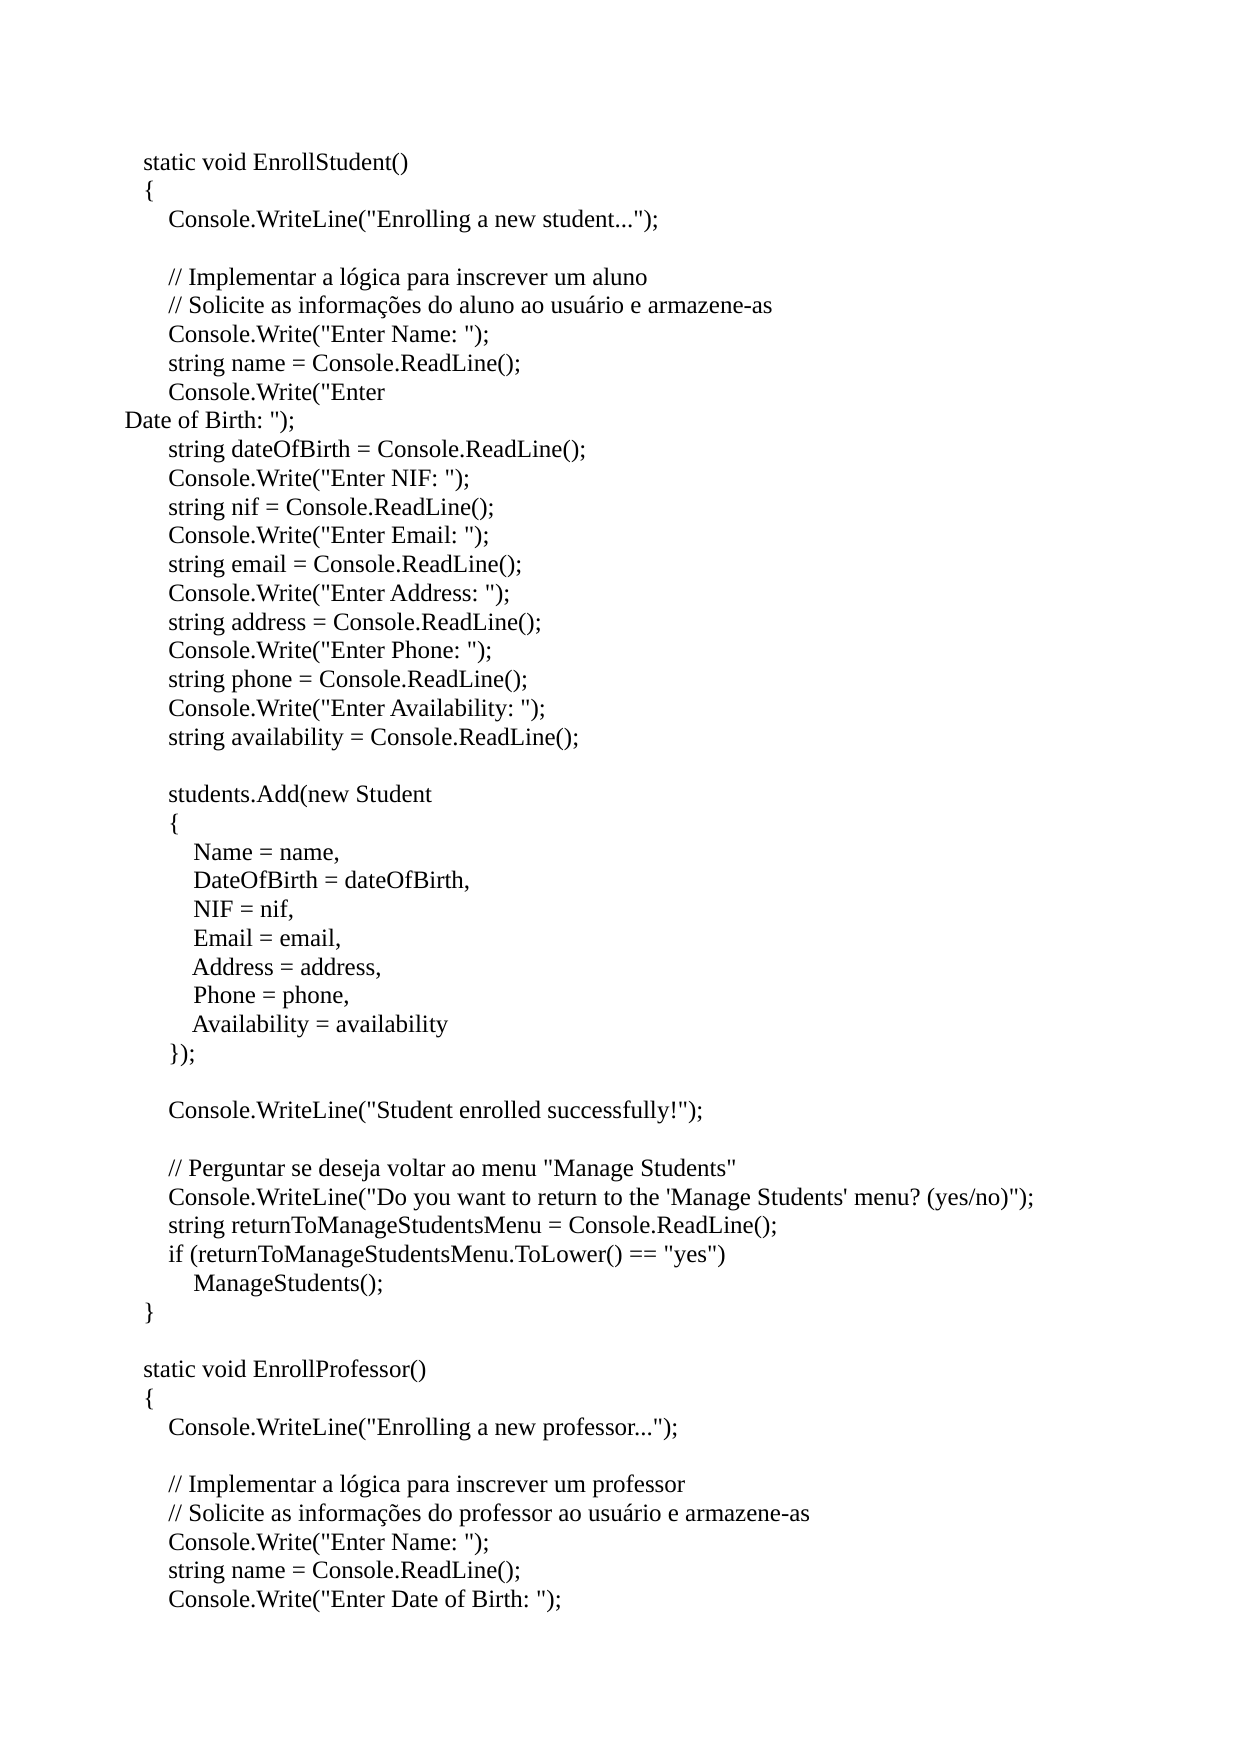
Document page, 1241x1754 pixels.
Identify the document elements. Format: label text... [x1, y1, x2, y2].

text static void EnrollStudent() { Console.WriteLine("Enrolling a new student..."); // Implementar a lógica para inscrever um aluno // Solicite as informações do aluno ao usuário e armazene-as Console.Write("Enter Name: "); string name = Console.ReadLine(); Console.Write("Enter [118, 118, 1122, 406]
text Date of Birth: "); string dateOfBirth = Console.ReadLine(); Console.Write("Enter NIF: "); string nif = Console.ReadLine(); Console.Write("Enter Email: "); string email = Console.ReadLine(); Console.Write("Enter Address: "); string address = Console.ReadLine(); Console.Write("Enter Phone: "); string phone = Console.ReadLine(); Console.Write("Enter Availability: "); string availability = Console.ReadLine(); students.Add(new Student { Name = name, DateOfBirth = dateOfBirth, NIF = nif, Email = email, Address = address, Phone = phone, Availability = availability }); Console.WriteLine("Student enrolled successfully!"); // Perguntar se deseja voltar ao menu "Manage Students" Console.WriteLine("Do you want to return to the 'Manage Students' menu? (yes/no)"); string returnToManageStudentsMenu = Console.ReadLine(); if (returnToManageStudentsMenu.ToLower() == "yes") ManageStudents(); } static void EnrollProfessor() { Console.WriteLine("Enrolling a new professor..."); // Implementar a lógica para inscrever um professor // Solicite as informações do professor ao usuário e armazene-as Console.Write("Enter Name: "); string name = Console.ReadLine(); Console.Write("Enter Date of Birth: "); [118, 406, 1122, 1613]
